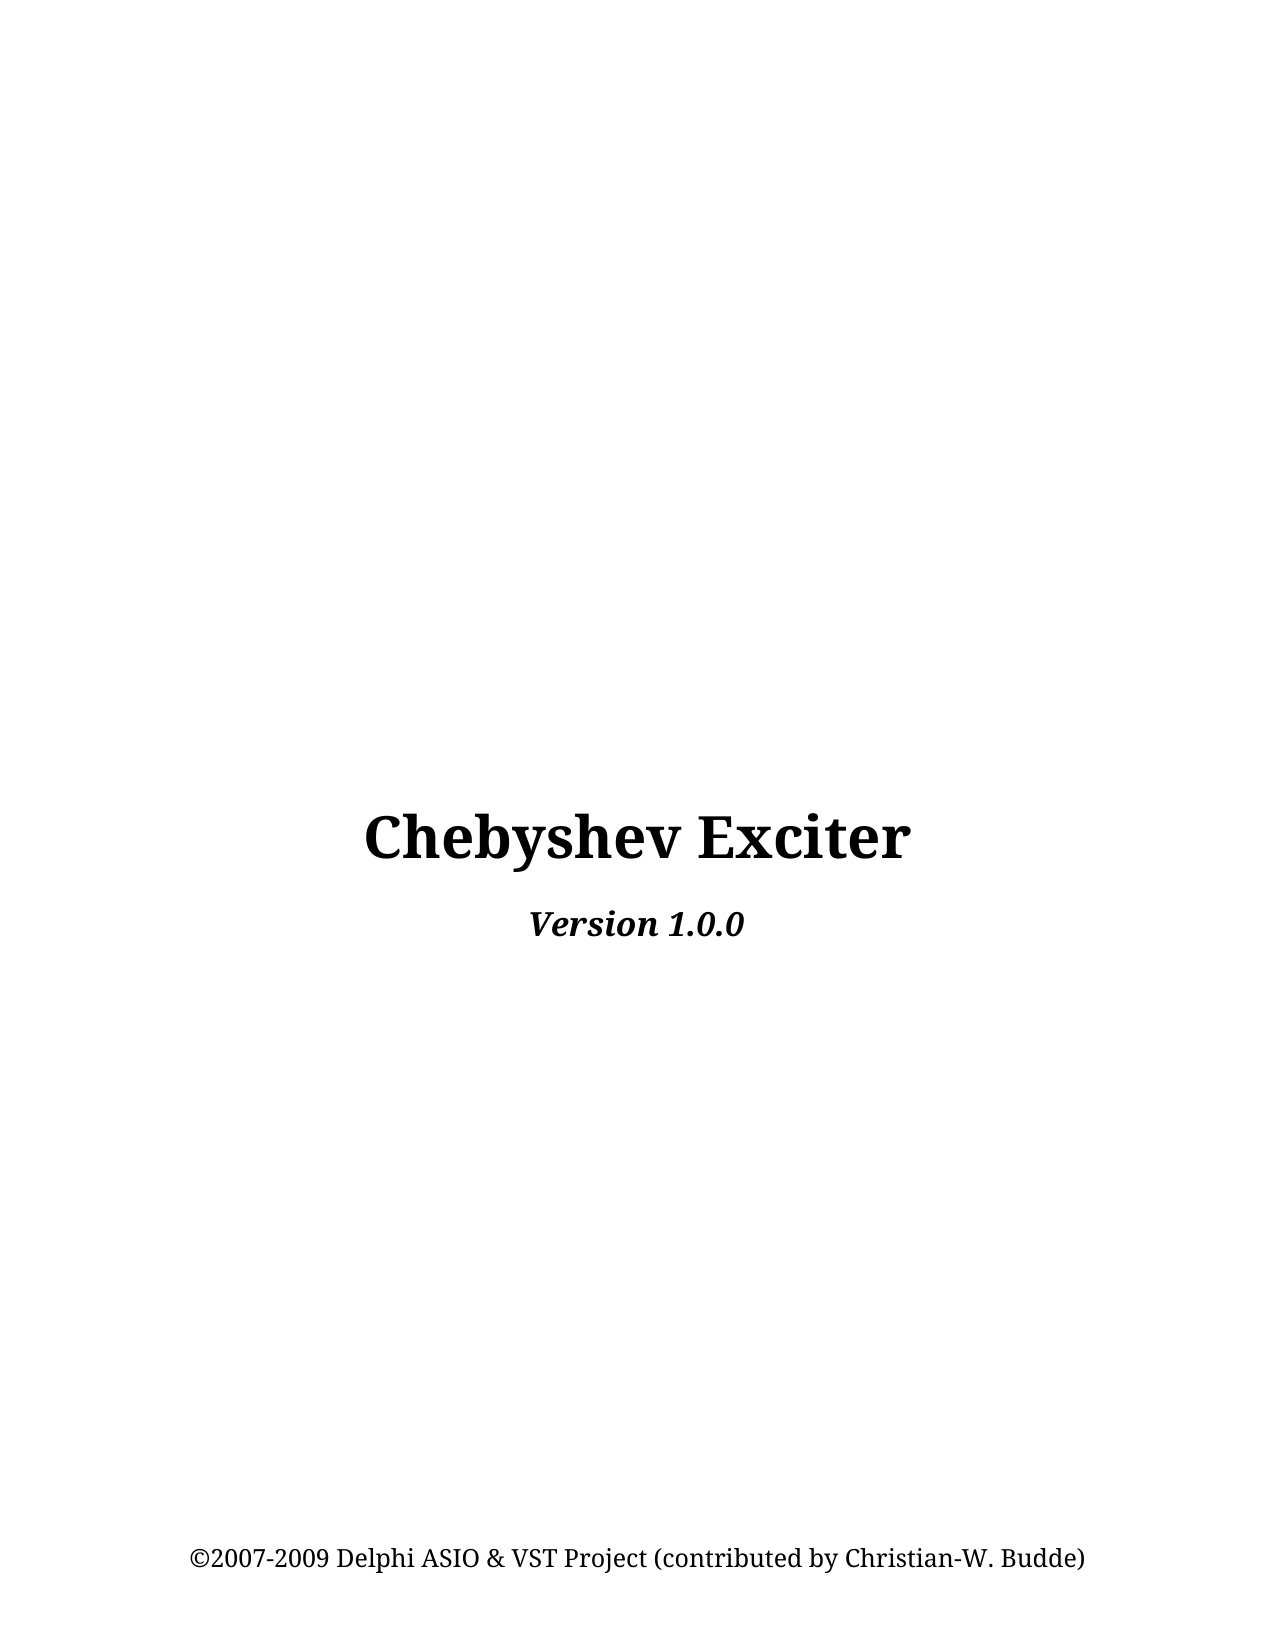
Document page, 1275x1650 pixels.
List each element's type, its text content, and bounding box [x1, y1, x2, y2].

subtitle Version 1.0.0 [148, 901, 1127, 946]
title Chebyshev Exciter [148, 797, 1127, 876]
